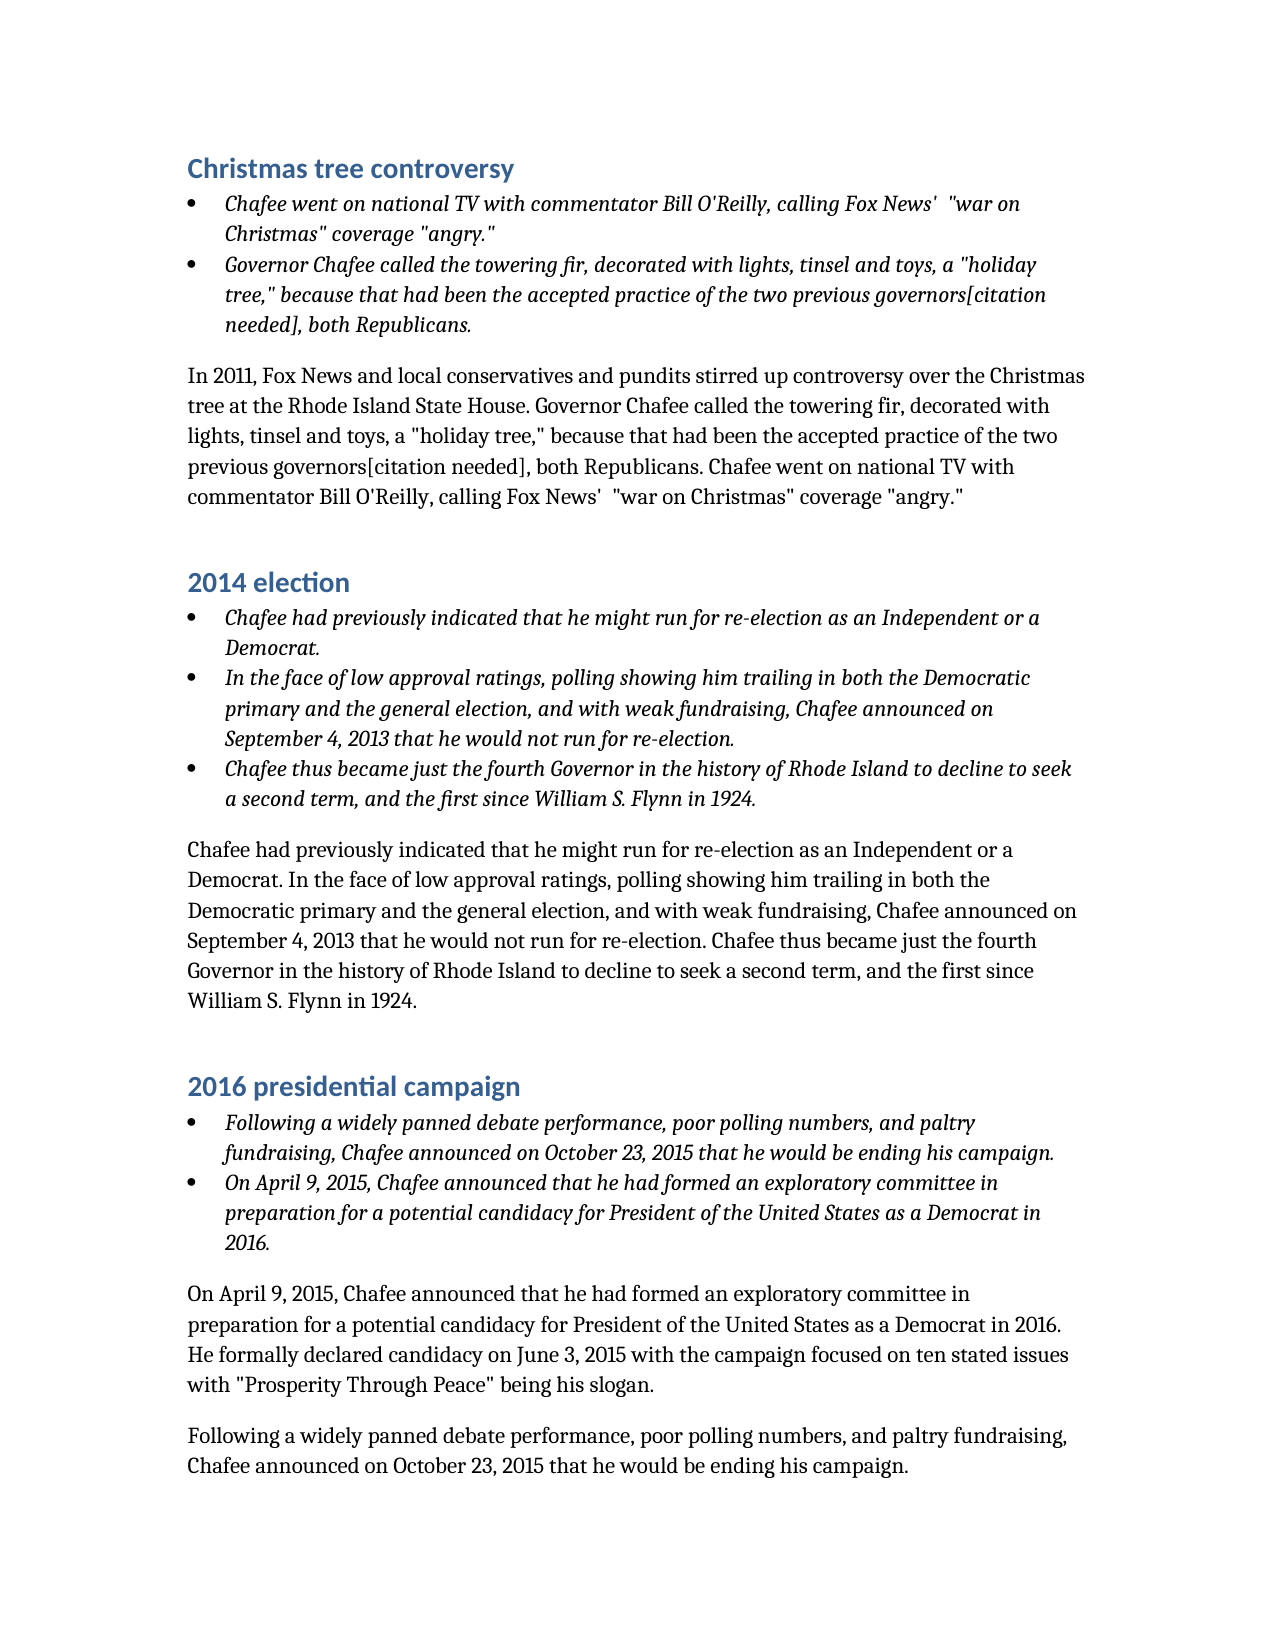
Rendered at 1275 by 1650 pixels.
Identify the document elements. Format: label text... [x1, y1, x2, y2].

text Following a widely panned debate performance, poor polling numbers, and paltry fundraising, Chafee announced on October 23, 2015 that he would be ending his campaign. [187, 1423, 1087, 1479]
text In 2011, Fox News and local conservatives and pundits stirred up controversy over the Christmas tree at the Rhode Island State House. Governor Chafee called the towering fir, decorated with lights, tinsel and toys, a "holiday tree," because that had been the accepted practice of the two previous governors[citation needed], both Republicans. Chafee went on national TV with commentator Bill O'Reilly, calling Fox News' "war on Christmas" coverage "angry." [187, 363, 1087, 510]
text On April 9, 2015, Chafee announced that he had formed an exploratory committee in preparation for a potential candidacy for President of the United States as a Democrat in 2016. He formally declared candidacy on June 3, 2015 with the campaign focused on ten stated issues with "Prosperity Through Peace" being his slogan. [187, 1281, 1087, 1398]
subtitle 2016 presidential campaign [187, 1068, 1087, 1104]
subtitle 2014 election [187, 564, 1087, 599]
list In the face of low approval ratings, polling showing him trailing in both the Democratic primary and the general election, and with weak fundraising, Chafee announced on September 4, 2013 that he would not run for re-election. [187, 665, 1087, 752]
list Chafee thus became just the fourth Governor in the history of Rhode Island to decline to seek a second term, and the first since William S. Flynn in 1924. [187, 756, 1087, 812]
subtitle Christmas tree controversy [187, 150, 1087, 186]
list Chafee had previously indicated that he might run for re-election as an Independent or a Democrat. [187, 605, 1087, 661]
list On April 9, 2015, Chafee announced that he had formed an exploratory committee in preparation for a potential candidacy for President of the United States as a Democrat in 2016. [187, 1170, 1087, 1256]
list Following a widely panned debate performance, poor polling numbers, and paltry fundraising, Chafee announced on October 23, 2015 that he would be ending his campaign. [187, 1109, 1087, 1166]
list Governor Chafee called the towering fir, decorated with lights, tinsel and toys, a "holiday tree," because that had been the accepted practice of the two previous governors[citation needed], both Republicans. [187, 251, 1087, 338]
list Chafee went on national TV with commentator Bill O'Reilly, calling Fox News' "war on Christmas" coverage "angry." [187, 191, 1087, 247]
text Chafee had previously indicated that he might run for re-election as an Independent or a Democrat. In the face of low approval ratings, polling showing him trailing in both the Democratic primary and the general election, and with weak fundraising, Chafee announced on September 4, 2013 that he would not run for re-election. Chafee thus became just the fourth Governor in the history of Rhode Island to decline to seek a second term, and the first since William S. Flynn in 1924. [187, 837, 1087, 1014]
